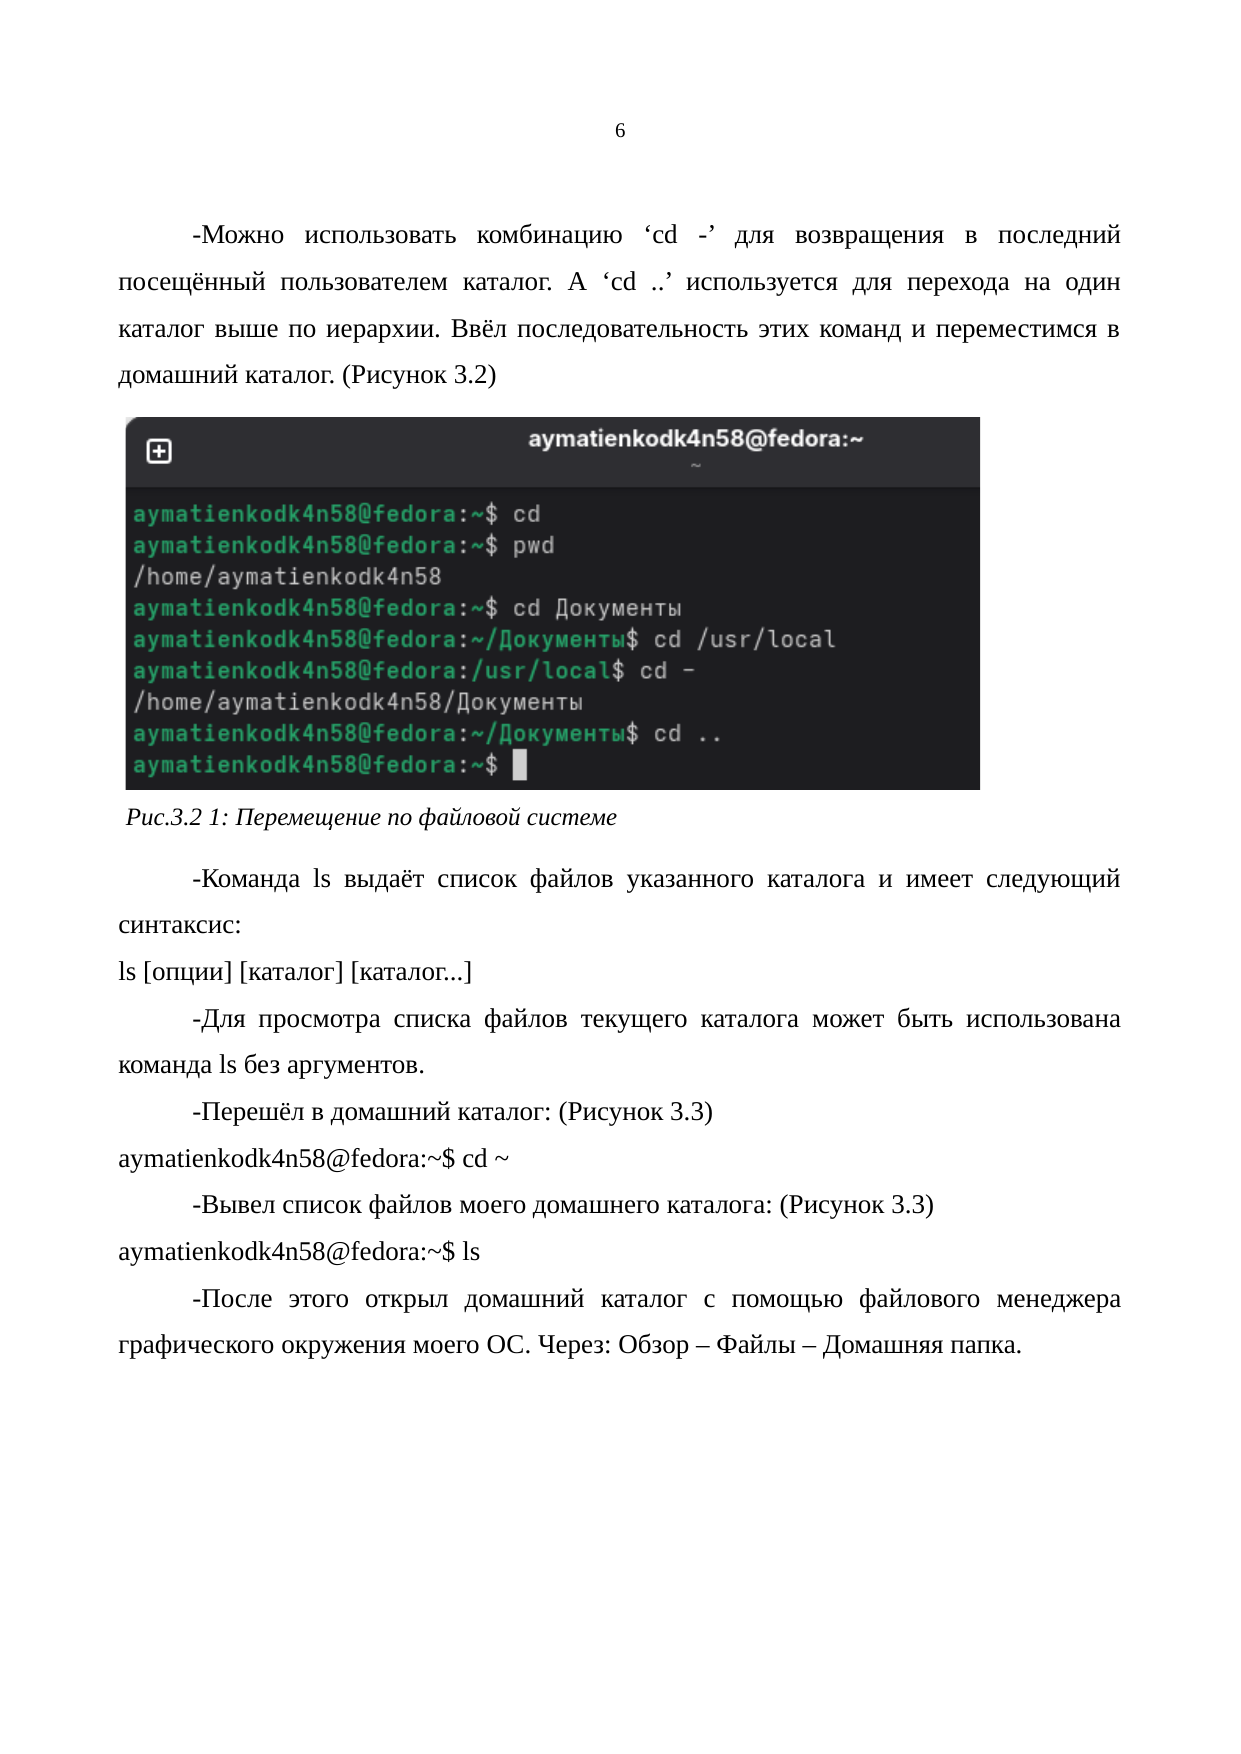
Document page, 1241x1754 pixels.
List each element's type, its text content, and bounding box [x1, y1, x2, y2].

text aymatienkodk4n58@fedora:~$ cd ~ [118, 1142, 1122, 1173]
picture [125, 417, 981, 790]
text -Можно использовать комбинацию ‘cd -’ для возвращения в последний посещённый пользователем каталог. А ‘cd ..’ используется для перехода на один каталог выше по иерархии. Ввёл последовательность этих команд и переместимся в домашний каталог. (Рисунок 3.2) [118, 218, 1122, 389]
text ls [опции] [каталог] [каталог...] [118, 955, 1122, 986]
text aymatienkodk4n58@fedora:~$ ls [118, 1235, 1122, 1266]
text -Перешёл в домашний каталог: (Рисунок 3.3) [118, 1095, 1122, 1126]
text -Для просмотра списка файлов текущего каталога может быть использована команда ls без аргументов. [118, 1002, 1122, 1079]
text -Вывел список файлов моего домашнего каталога: (Рисунок 3.3) [118, 1188, 1122, 1219]
text Рис.3.2 1: Перемещение по файловой системе [126, 790, 980, 831]
text -После этого открыл домашний каталог с помощью файлового менеджера графического окружения моего ОС. Через: Обзор – Файлы – Домашняя папка. [118, 1282, 1122, 1359]
text -Команда ls выдаёт список файлов указанного каталога и имеет следующий синтаксис: [118, 862, 1122, 939]
